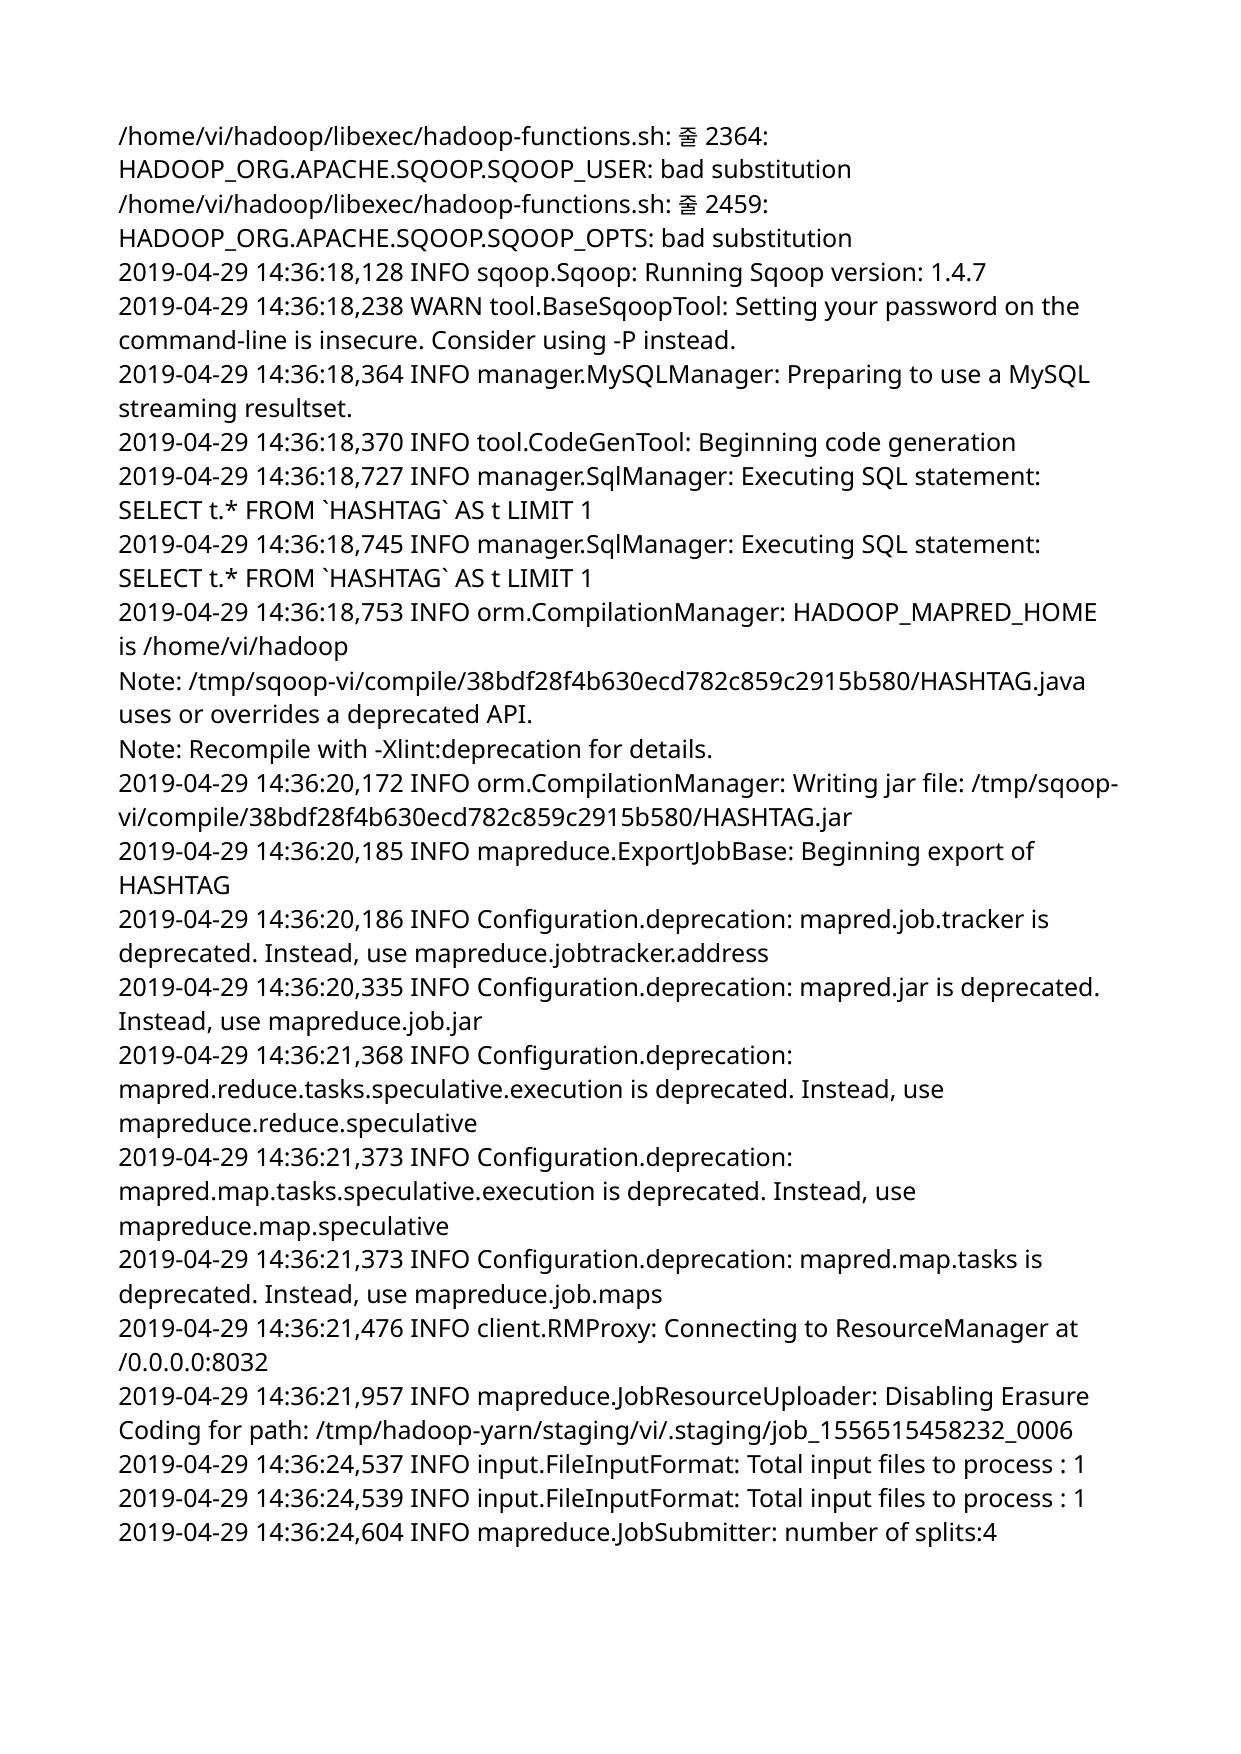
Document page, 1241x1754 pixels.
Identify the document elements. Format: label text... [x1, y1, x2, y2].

text Note: /tmp/sqoop-vi/compile/38bdf28f4b630ecd782c859c2915b580/HASHTAG.java uses or overrides a deprecated API. [118, 663, 1122, 731]
text 2019-04-29 14:36:18,364 INFO manager.MySQLManager: Preparing to use a MySQL streaming resultset. [118, 357, 1122, 425]
text /home/vi/hadoop/libexec/hadoop-functions.sh: 줄 2459: HADOOP_ORG.APACHE.SQOOP.SQOOP_OPTS: bad substitution [118, 186, 1122, 254]
text 2019-04-29 14:36:21,373 INFO Configuration.deprecation: mapred.map.tasks is deprecated. Instead, use mapreduce.job.maps [118, 1242, 1122, 1310]
text 2019-04-29 14:36:21,957 INFO mapreduce.JobResourceUploader: Disabling Erasure Coding for path: /tmp/hadoop-yarn/staging/vi/.staging/job_1556515458232_0006 [118, 1378, 1122, 1447]
text 2019-04-29 14:36:18,128 INFO sqoop.Sqoop: Running Sqoop version: 1.4.7 [118, 254, 1122, 288]
text 2019-04-29 14:36:18,370 INFO tool.CodeGenTool: Beginning code generation [118, 425, 1122, 459]
text 2019-04-29 14:36:20,185 INFO mapreduce.ExportJobBase: Beginning export of HASHTAG [118, 833, 1122, 902]
text 2019-04-29 14:36:20,335 INFO Configuration.deprecation: mapred.jar is deprecated. Instead, use mapreduce.job.jar [118, 970, 1122, 1038]
text 2019-04-29 14:36:24,604 INFO mapreduce.JobSubmitter: number of splits:4 [118, 1515, 1122, 1549]
text 2019-04-29 14:36:20,186 INFO Configuration.deprecation: mapred.job.tracker is deprecated. Instead, use mapreduce.jobtracker.address [118, 902, 1122, 970]
text 2019-04-29 14:36:18,745 INFO manager.SqlManager: Executing SQL statement: SELECT t.* FROM `HASHTAG` AS t LIMIT 1 [118, 527, 1122, 595]
text 2019-04-29 14:36:18,727 INFO manager.SqlManager: Executing SQL statement: SELECT t.* FROM `HASHTAG` AS t LIMIT 1 [118, 459, 1122, 527]
text 2019-04-29 14:36:20,172 INFO orm.CompilationManager: Writing jar file: /tmp/sqoop-vi/compile/38bdf28f4b630ecd782c859c2915b580/HASHTAG.jar [118, 765, 1122, 833]
text /home/vi/hadoop/libexec/hadoop-functions.sh: 줄 2364: HADOOP_ORG.APACHE.SQOOP.SQOOP_USER: bad substitution [118, 118, 1122, 186]
text 2019-04-29 14:36:21,476 INFO client.RMProxy: Connecting to ResourceManager at /0.0.0.0:8032 [118, 1310, 1122, 1378]
text 2019-04-29 14:36:24,539 INFO input.FileInputFormat: Total input files to process : 1 [118, 1481, 1122, 1515]
text 2019-04-29 14:36:18,753 INFO orm.CompilationManager: HADOOP_MAPRED_HOME is /home/vi/hadoop [118, 595, 1122, 663]
text 2019-04-29 14:36:21,368 INFO Configuration.deprecation: mapred.reduce.tasks.speculative.execution is deprecated. Instead, use mapreduce.reduce.speculative [118, 1038, 1122, 1140]
text 2019-04-29 14:36:24,537 INFO input.FileInputFormat: Total input files to process : 1 [118, 1447, 1122, 1481]
text 2019-04-29 14:36:18,238 WARN tool.BaseSqoopTool: Setting your password on the command-line is insecure. Consider using -P instead. [118, 288, 1122, 357]
text Note: Recompile with -Xlint:deprecation for details. [118, 731, 1122, 765]
text 2019-04-29 14:36:21,373 INFO Configuration.deprecation: mapred.map.tasks.speculative.execution is deprecated. Instead, use mapreduce.map.speculative [118, 1140, 1122, 1242]
